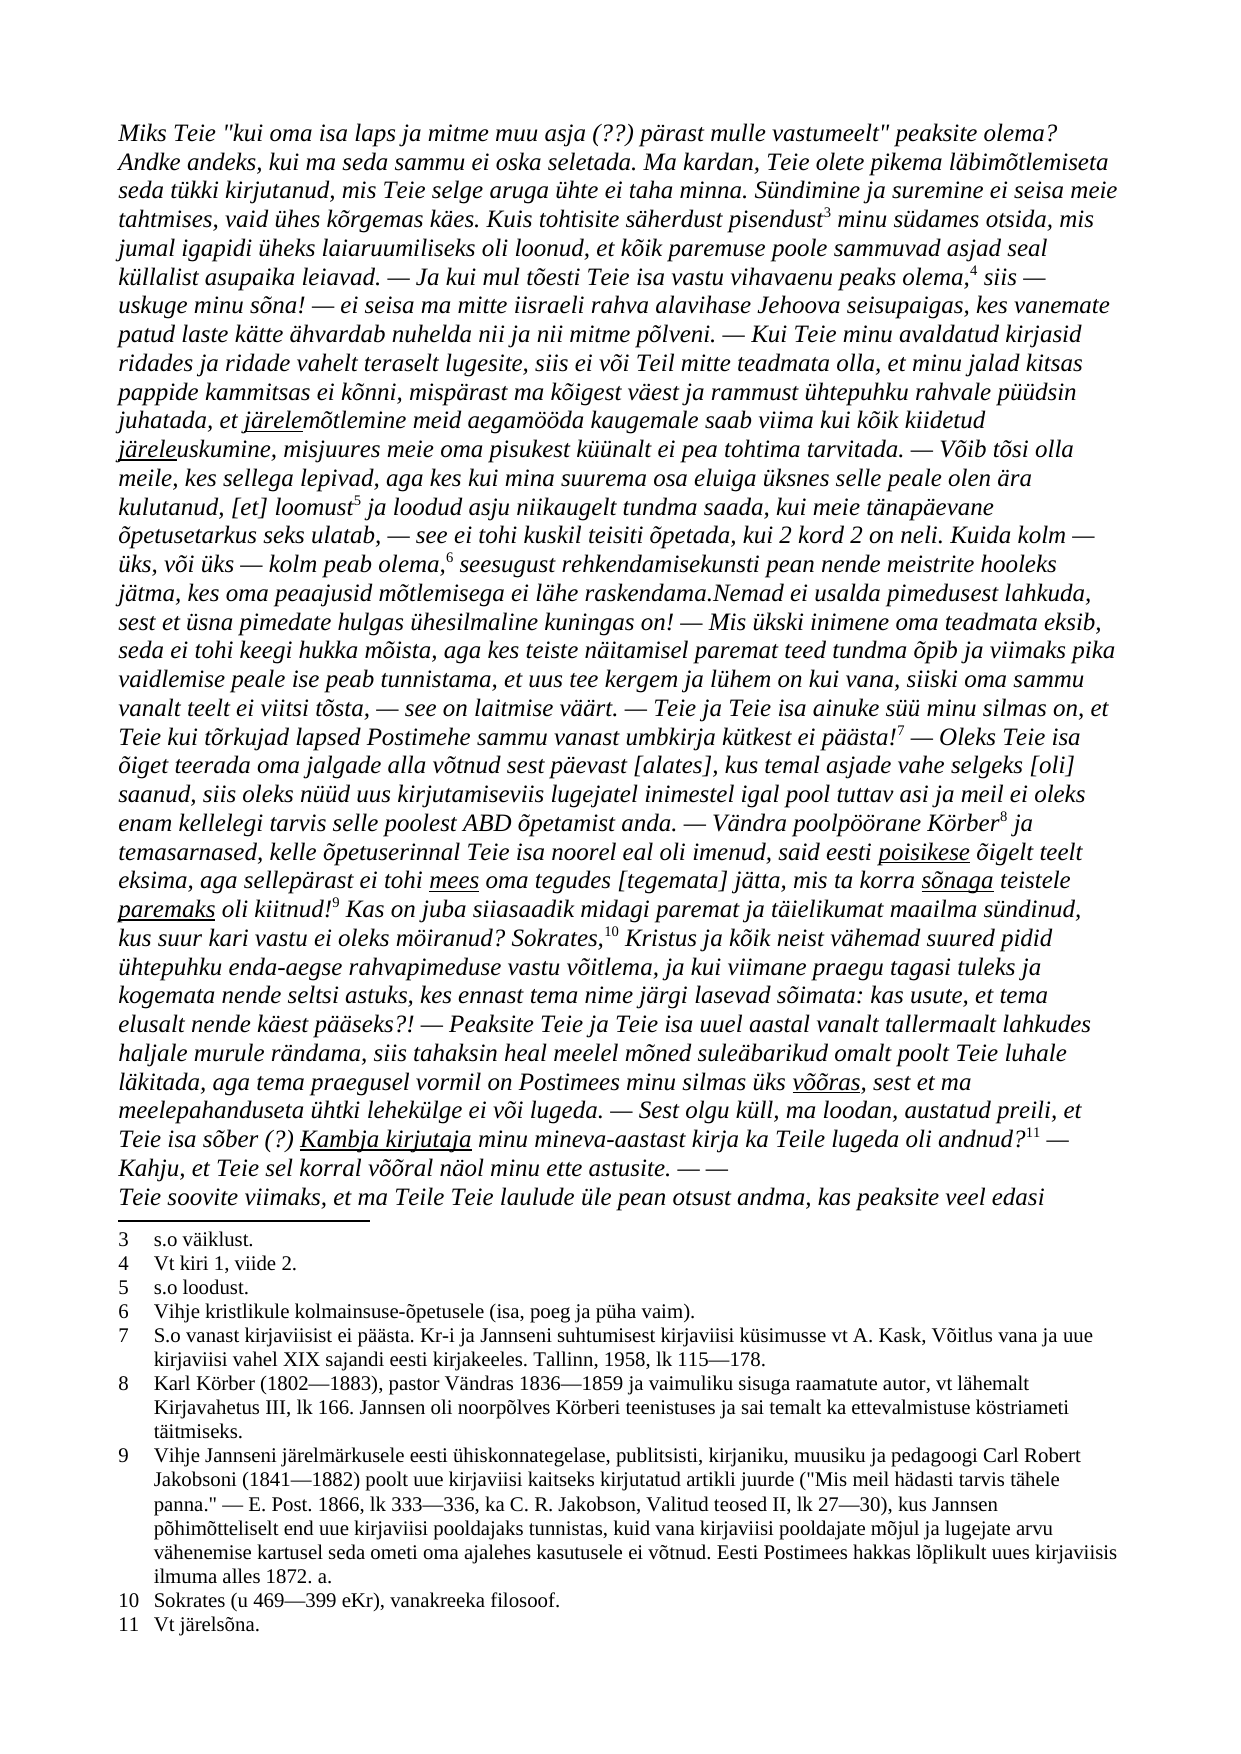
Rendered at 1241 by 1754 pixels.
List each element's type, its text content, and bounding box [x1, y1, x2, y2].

text s.o loodust. [118, 1275, 1122, 1299]
text Vt järelsõna. [118, 1612, 1122, 1636]
text Vt kiri 1, viide 2. [118, 1251, 1122, 1275]
text Sokrates (u 469—399 eKr), vanakreeka filosoof. [118, 1588, 1122, 1612]
text Karl Körber (1802—1883), pastor Vändras 1836—1859 ja vaimuliku sisuga raamatute autor, vt lähemalt Kirjavahetus III, lk 166. Jannsen oli noorpõlves Körberi teenistuses ja sai temalt ka ettevalmistuse köstriameti täitmiseks. [118, 1371, 1122, 1443]
text s.o väiklust. [118, 1227, 1122, 1251]
text Miks Teie "kui oma isa laps ja mitme muu asja (??) pärast mulle vastumeelt" peaksite olema? Andke andeks, kui ma seda sammu ei oska seletada. Ma kardan, Teie olete pikema läbimõtlemiseta seda tükki kirjutanud, mis Teie selge aruga ühte ei taha minna. Sündimine ja suremine ei seisa meie tahtmises, vaid ühes kõrgemas käes. Kuis tohtisite säherdust pisendust minu südames otsida, mis jumal igapidi üheks laiaruumiliseks oli loonud, et kõik paremuse poole sammuvad asjad seal küllalist asupaika leiavad. — Ja kui mul tõesti Teie isa vastu vihavaenu peaks olema, siis — uskuge minu sõna! — ei seisa ma mitte iisraeli rahva alavihase Jehoova seisupaigas, kes vanemate patud laste kätte ähvardab nuhelda nii ja nii mitme põlveni. — Kui Teie minu avaldatud kirjasid ridades ja ridade vahelt teraselt lugesite, siis ei või Teil mitte teadmata olla, et minu jalad kitsas pappide kammitsas ei kõnni, mispärast ma kõigest väest ja rammust ühtepuhku rahvale püüdsin juhatada, et järelemõtlemine meid aegamööda kaugemale saab viima kui kõik kiidetud järeleuskumine, misjuures meie oma pisukest küünalt ei pea tohtima tarvitada. — Võib tõsi olla meile, kes sellega lepivad, aga kes kui mina suurema osa eluiga üksnes selle peale olen ära kulutanud, [et] loomust ja loodud asju niikaugelt tundma saada, kui meie tänapäevane õpetusetarkus seks ulatab, — see ei tohi kuskil teisiti õpetada, kui 2 kord 2 on neli. Kuida kolm — üks, või üks — kolm peab olema, seesugust rehkendamisekunsti pean nende meistrite hooleks jätma, kes oma peaajusid mõtlemisega ei lähe raskendama.Nemad ei usalda pimedusest lahkuda, sest et üsna pimedate hulgas ühesilmaline kuningas on! — Mis ükski inimene oma teadmata eksib, seda ei tohi keegi hukka mõista, aga kes teiste näitamisel paremat teed tundma õpib ja viimaks pika vaidlemise peale ise peab tunnistama, et uus tee kergem ja lühem on kui vana, siiski oma sammu vanalt teelt ei viitsi tõsta, — see on laitmise väärt. — Teie ja Teie isa ainuke süü minu silmas on, et Teie kui tõrkujad lapsed Postimehe sammu vanast umbkirja kütkest ei päästa! — Oleks Teie isa õiget teerada oma jalgade alla võtnud sest päevast [alates], kus temal asjade vahe selgeks [oli] saanud, siis oleks nüüd uus kirjutamiseviis lugejatel inimestel igal pool tuttav asi ja meil ei oleks enam kellelegi tarvis selle poolest ABD õpetamist anda. — Vändra poolpöörane Körber ja temasarnased, kelle õpetuserinnal Teie isa noorel eal oli imenud, said eesti poisikese õigelt teelt eksima, aga sellepärast ei tohi mees oma tegudes [tegemata] jätta, mis ta korra sõnaga teistele paremaks oli kiitnud! Kas on juba siiasaadik midagi paremat ja täielikumat maailma sündinud, kus suur kari vastu ei oleks möiranud? Sokrates, Kristus ja kõik neist vähemad suured pidid ühtepuhku enda-aegse rahvapimeduse vastu võitlema, ja kui viimane praegu tagasi tuleks ja kogemata nende seltsi astuks, kes ennast tema nime järgi lasevad sõimata: kas usute, et tema elusalt nende käest pääseks?! — Peaksite Teie ja Teie isa uuel aastal vanalt tallermaalt lahkudes haljale murule rändama, siis tahaksin heal meelel mõned suleäbarikud omalt poolt Teie luhale läkitada, aga tema praegusel vormil on Postimees minu silmas üks võõras, sest et ma meelepahanduseta ühtki lehekülge ei või lugeda. — Sest olgu küll, ma loodan, austatud preili, et Teie isa sõber (?) Kambja kirjutaja minu mineva-aastast kirja ka Teile lugeda oli andnud? — Kahju, et Teie sel korral võõral näol minu ette astusite. — — [118, 118, 1122, 1182]
text Vihje kristlikule kolmainsuse-õpetusele (isa, poeg ja püha vaim). [118, 1299, 1122, 1323]
text Teie soovite viimaks, et ma Teile Teie laulude üle pean otsust andma, kas peaksite veel edasi [118, 1182, 1122, 1211]
text S.o vanast kirjaviisist ei päästa. Kr-i ja Jannseni suhtumisest kirjaviisi küsimusse vt A. Kask, Võitlus vana ja uue kirjaviisi vahel XIX sajandi eesti kirjakeeles. Tallinn, 1958, lk 115—178. [118, 1323, 1122, 1371]
text Vihje Jannseni järelmärkusele eesti ühiskonnategelase, publitsisti, kirjaniku, muusiku ja pedagoogi Carl Robert Jakobsoni (1841—1882) poolt uue kirjaviisi kaitseks kirjutatud artikli juurde ("Mis meil hädasti tarvis tähele panna." — E. Post. 1866, lk 333—336, ka C. R. Jakobson, Valitud teosed II, lk 27—30), kus Jannsen põhimõtteliselt end uue kirjaviisi pooldajaks tunnistas, kuid vana kirjaviisi pooldajate mõjul ja lugejate arvu vähenemise kartusel seda ometi oma ajalehes kasutusele ei võtnud. Eesti Postimees hakkas lõplikult uues kirjaviisis ilmuma alles 1872. a. [118, 1443, 1122, 1588]
